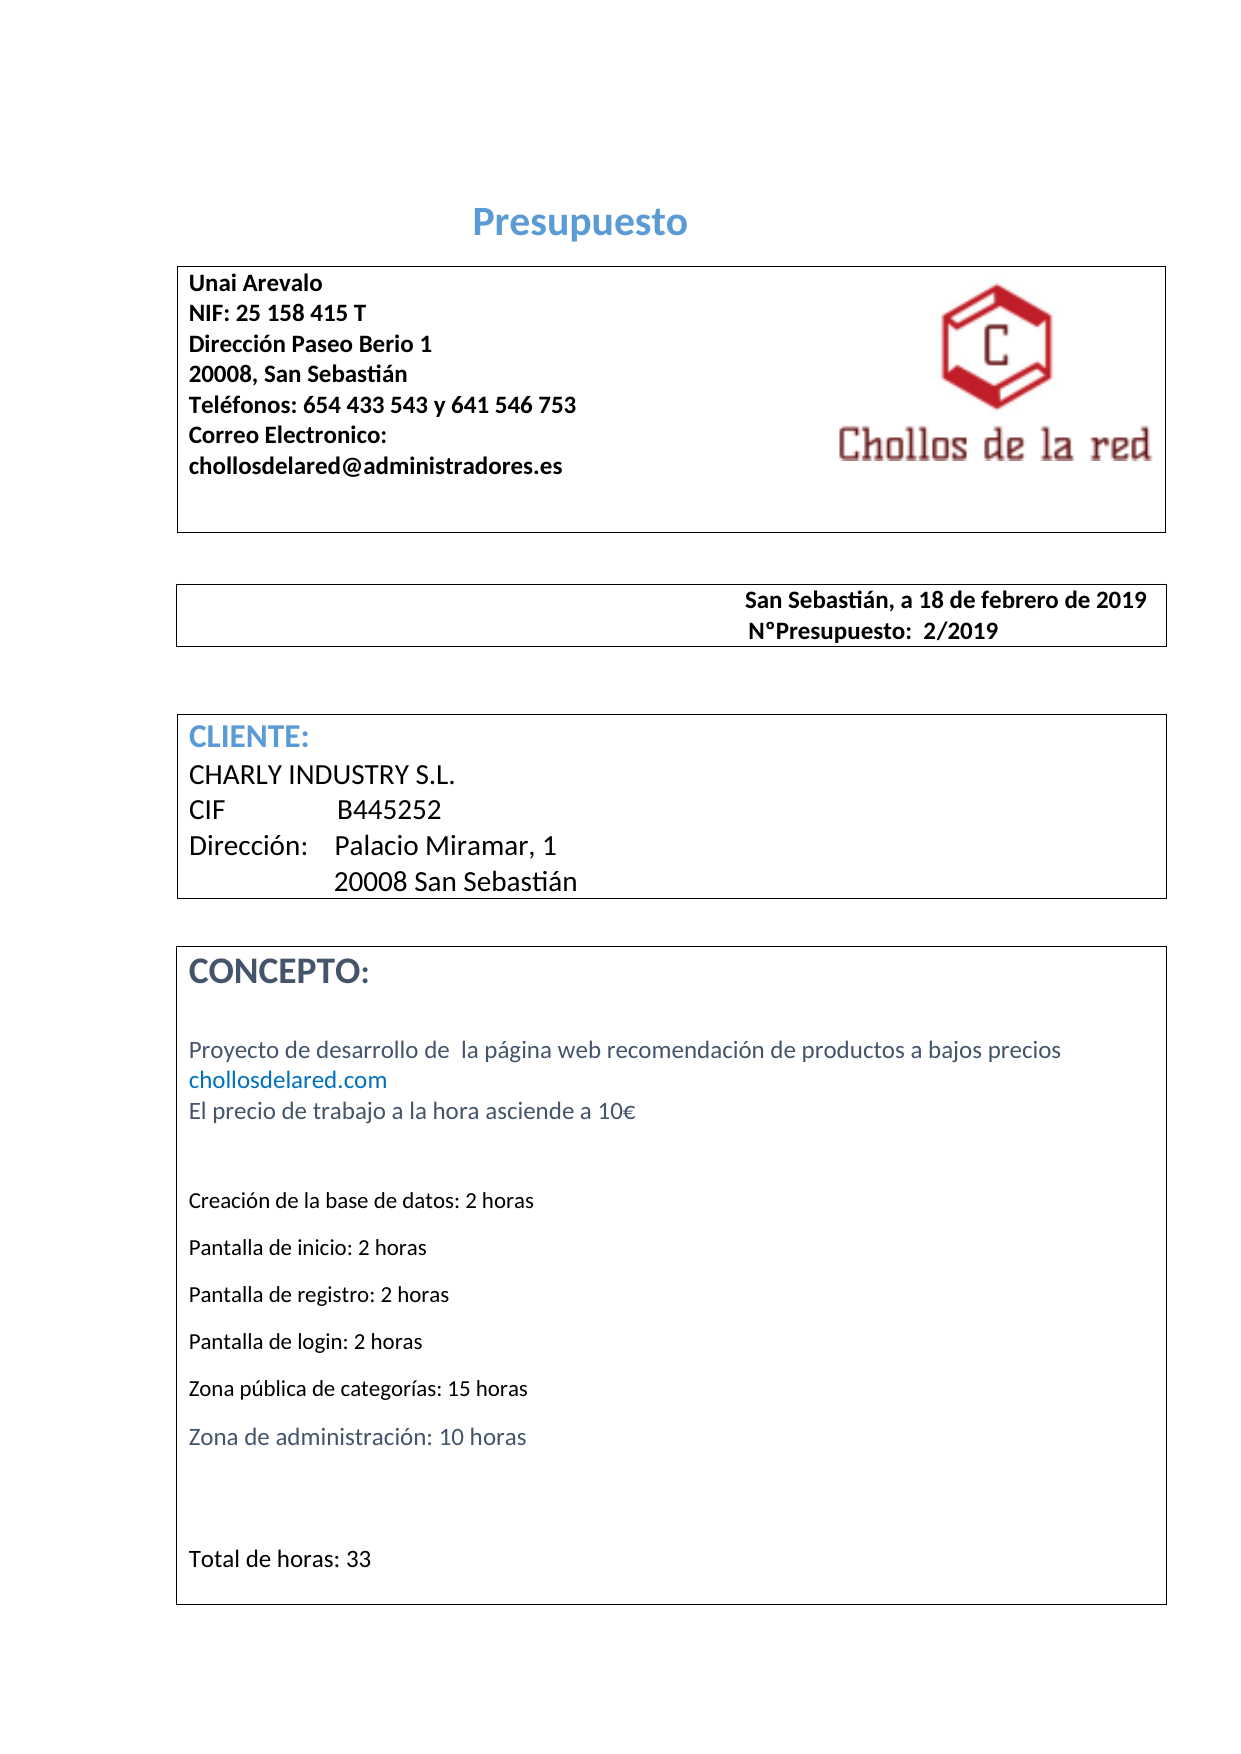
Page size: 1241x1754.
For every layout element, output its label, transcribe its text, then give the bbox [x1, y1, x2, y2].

table_header CONCEPTO: Proyecto de desarrollo de la página web recomendación de productos a bajos precios chollosdelared.com El precio de trabajo a la hora asciende a 10€ Creación de la base de datos: 2 horas Pantalla de inicio: 2 horas Pantalla de registro: 2 horas Pantalla de login: 2 horas Zona pública de categorías: 15 horas Zona de administración: 10 horas Total de horas: 33 [177, 947, 1166, 1604]
text Presupuesto [398, 194, 1063, 245]
table_header [593, 267, 1165, 532]
table_header San Sebastián, a 18 de febrero de 2019 NºPresupuesto: 2/2019 [177, 585, 1166, 646]
table_header Unai Arevalo NIF: 25 158 415 T Dirección Paseo Berio 1 20008, San Sebastián Teléfonos: 654 433 543 y 641 546 753 Correo Electronico: chollosdelared@administradores.es [178, 267, 593, 532]
table_header CLIENTE: CHARLY INDUSTRY S.L. CIF B445252 Dirección: Palacio Miramar, 1 20008 San Sebastián [178, 715, 1166, 898]
picture [838, 267, 1155, 461]
